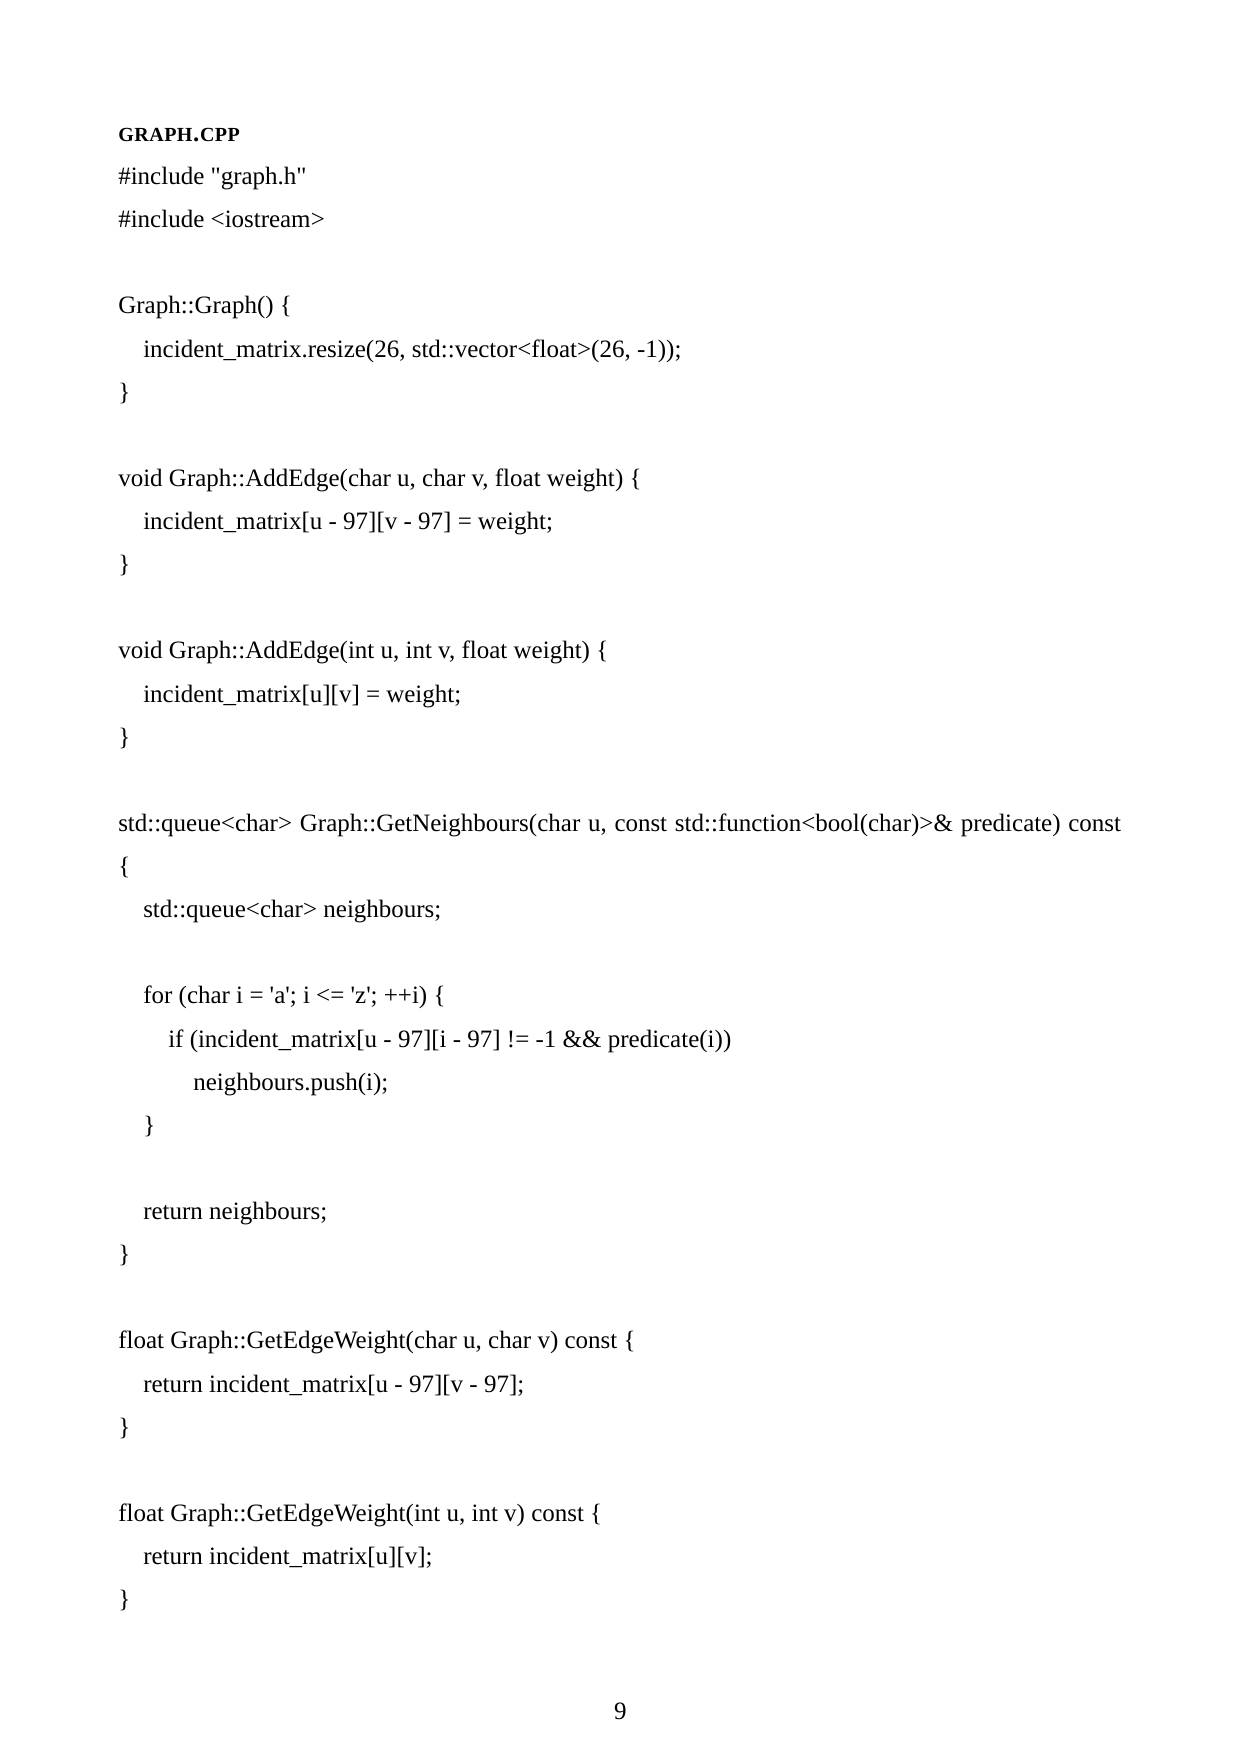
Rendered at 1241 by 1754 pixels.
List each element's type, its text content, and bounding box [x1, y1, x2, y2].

text if (incident_matrix[u - 97][i - 97] != -1 && predicate(i)) [118, 1024, 1122, 1052]
text for (char i = 'a'; i <= 'z'; ++i) { [118, 981, 1122, 1009]
text void Graph::AddEdge(char u, char v, float weight) { [118, 463, 1122, 492]
text #include "graph.h" [118, 161, 1122, 190]
text } [118, 722, 1122, 751]
text incident_matrix[u][v] = weight; [118, 679, 1122, 707]
text } [118, 1412, 1122, 1441]
text } [118, 549, 1122, 578]
text } [118, 1239, 1122, 1268]
text float Graph::GetEdgeWeight(char u, char v) const { [118, 1326, 1122, 1354]
text } [118, 377, 1122, 406]
text #include <iostream> [118, 204, 1122, 233]
text graph.cpp [118, 118, 1122, 147]
text std::queue<char> Graph::GetNeighbours(char u, const std::function<bool(char)>& predicate) const { [118, 808, 1122, 880]
text float Graph::GetEdgeWeight(int u, int v) const { [118, 1498, 1122, 1527]
text incident_matrix.resize(26, std::vector<float>(26, -1)); [118, 334, 1122, 362]
text } [118, 1110, 1122, 1139]
text return neighbours; [118, 1196, 1122, 1225]
text std::queue<char> neighbours; [118, 894, 1122, 923]
text return incident_matrix[u - 97][v - 97]; [118, 1369, 1122, 1397]
text return incident_matrix[u][v]; [118, 1541, 1122, 1570]
text } [118, 1584, 1122, 1613]
text void Graph::AddEdge(int u, int v, float weight) { [118, 636, 1122, 664]
text neighbours.push(i); [118, 1067, 1122, 1096]
text Graph::Graph() { [118, 291, 1122, 319]
text incident_matrix[u - 97][v - 97] = weight; [118, 506, 1122, 535]
